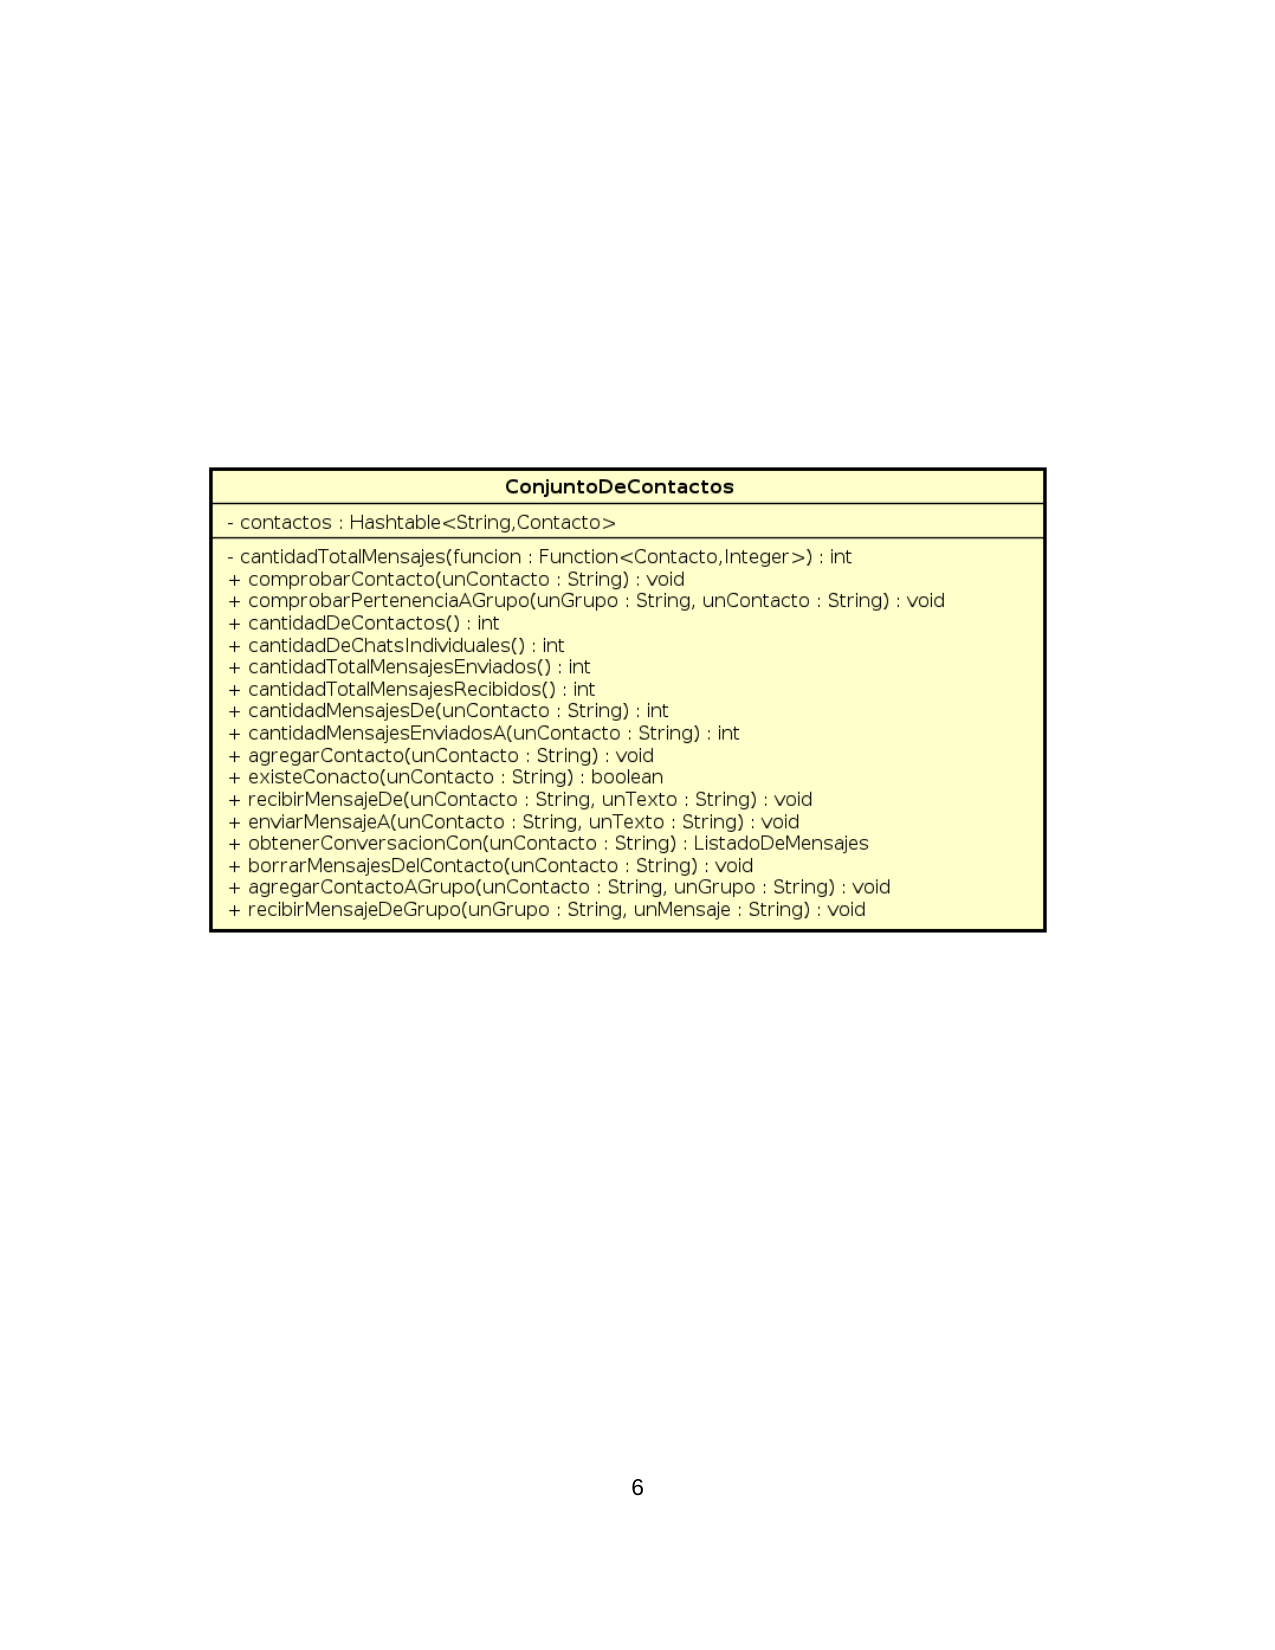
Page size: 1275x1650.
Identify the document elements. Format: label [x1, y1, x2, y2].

picture [165, 426, 1110, 942]
